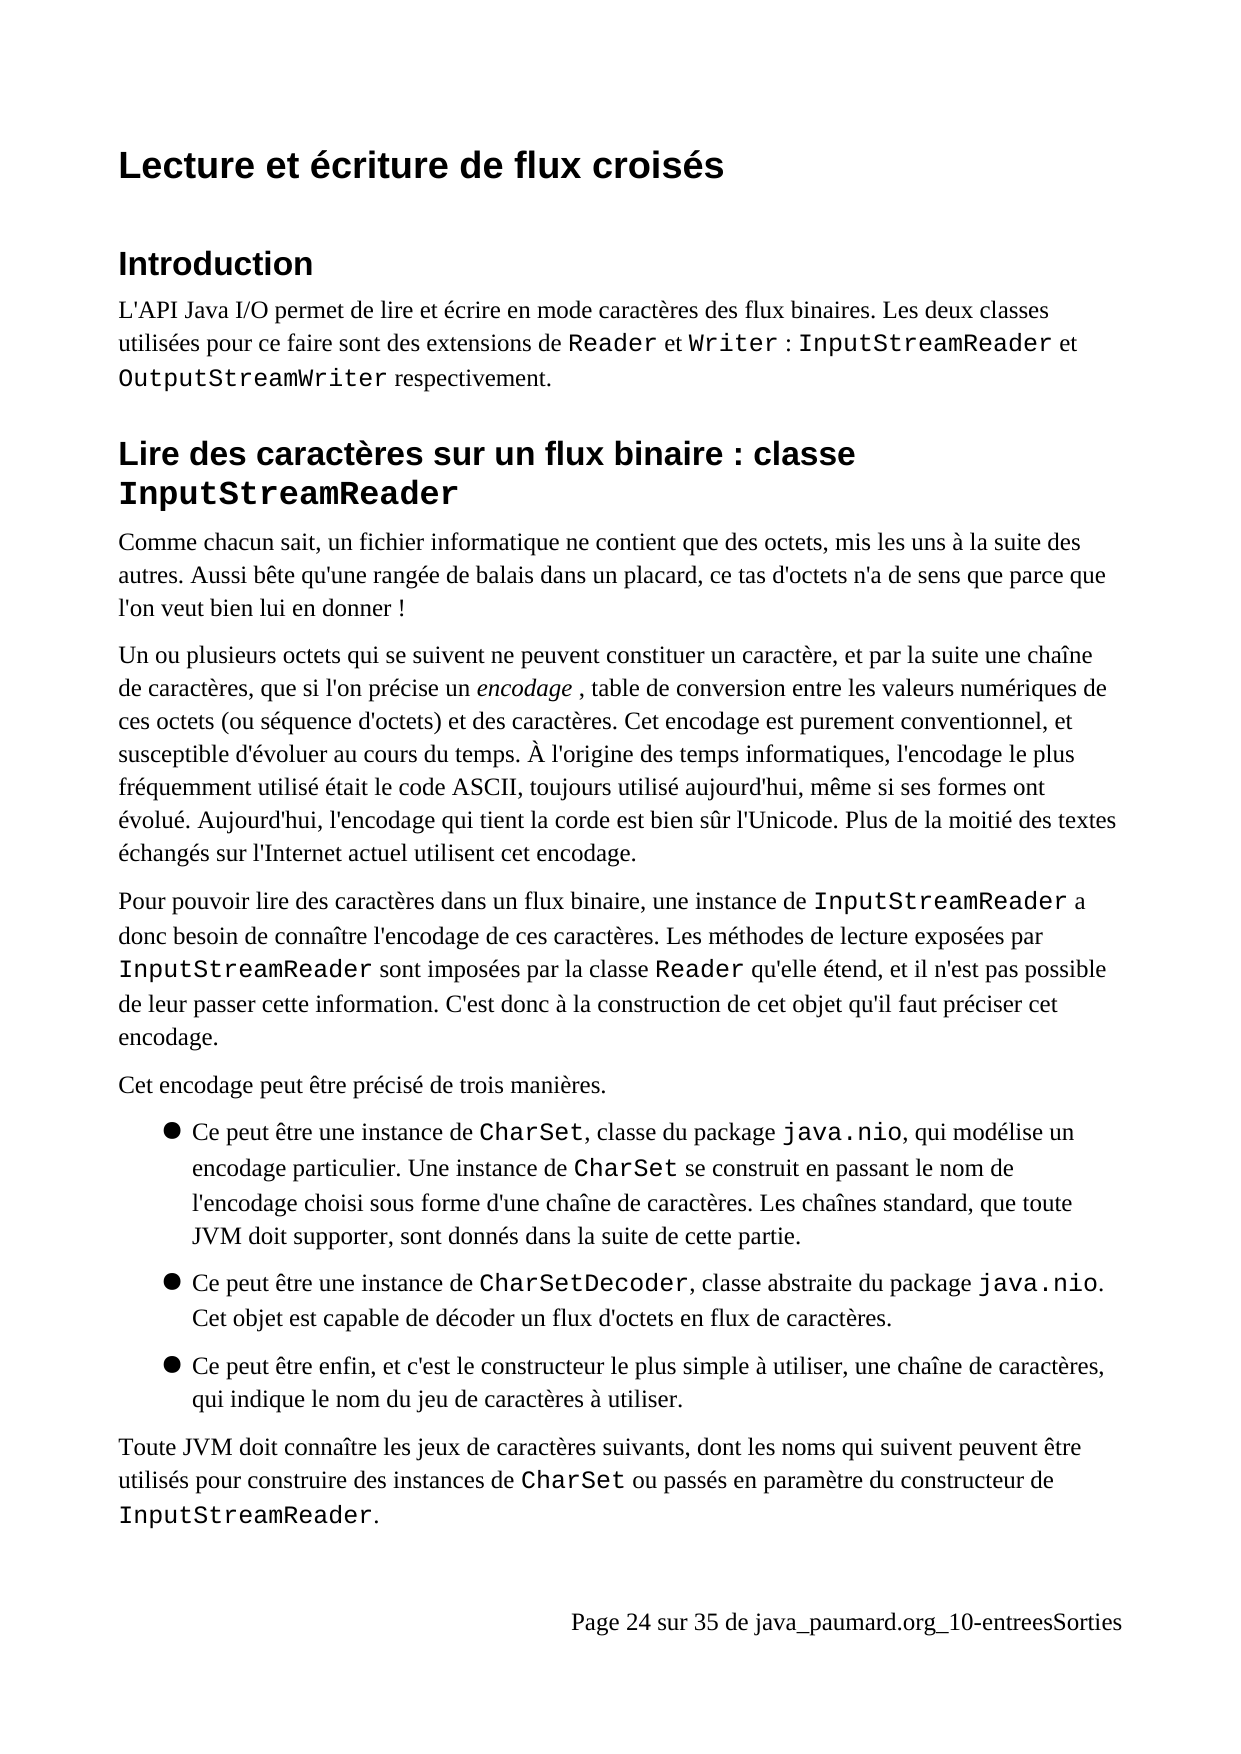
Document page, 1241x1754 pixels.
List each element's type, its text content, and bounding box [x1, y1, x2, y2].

text Un ou plusieurs octets qui se suivent ne peuvent constituer un caractère, et par la suite une chaîne de caractères, que si l'on précise un encodage , table de conversion entre les valeurs numériques de ces octets (ou séquence d'octets) et des caractères. Cet encodage est purement conventionnel, et susceptible d'évoluer au cours du temps. À l'origine des temps informatiques, l'encodage le plus fréquemment utilisé était le code ASCII, toujours utilisé aujourd'hui, même si ses formes ont évolué. Aujourd'hui, l'encodage qui tient la corde est bien sûr l'Unicode. Plus de la moitié des textes échangés sur l'Internet actuel utilisent cet encodage. [118, 640, 1122, 867]
list Ce peut être une instance de CharSetDecoder, classe abstraite du package java.nio. Cet objet est capable de décoder un flux d'octets en flux de caractères. [162, 1268, 1122, 1332]
list Ce peut être enfin, et c'est le constructeur le plus simple à utiliser, une chaîne de caractères, qui indique le nom du jeu de caractères à utiliser. [162, 1351, 1122, 1413]
text Comme chacun sait, un fichier informatique ne contient que des octets, mis les uns à la suite des autres. Aussi bête qu'une rangée de balais dans un placard, ce tas d'octets n'a de sens que parce que l'on veut bien lui en donner ! [118, 527, 1122, 621]
subtitle Lecture et écriture de flux croisés [118, 143, 1122, 187]
text Cet encodage peut être précisé de trois manières. [118, 1070, 1122, 1099]
list Ce peut être une instance de CharSet, classe du package java.nio, qui modélise un encodage particulier. Une instance de CharSet se construit en passant le nom de l'encodage choisi sous forme d'une chaîne de caractères. Les chaînes standard, que toute JVM doit supporter, sont donnés dans la suite de cette partie. [162, 1117, 1122, 1249]
text Toute JVM doit connaître les jeux de caractères suivants, dont les noms qui suivent peuvent être utilisés pour construire des instances de CharSet ou passés en paramètre du constructeur de InputStreamReader. [118, 1432, 1122, 1531]
text L'API Java I/O permet de lire et écrire en mode caractères des flux binaires. Les deux classes utilisées pour ce faire sont des extensions de Reader et Writer : InputStreamReader et OutputStreamWriter respectivement. [118, 295, 1122, 394]
subtitle Lire des caractères sur un flux binaire : classe InputStreamReader [118, 434, 1122, 514]
subtitle Introduction [118, 244, 1122, 282]
text Pour pouvoir lire des caractères dans un flux binaire, une instance de InputStreamReader a donc besoin de connaître l'encodage de ces caractères. Les méthodes de lecture exposées par InputStreamReader sont imposées par la classe Reader qu'elle étend, et il n'est pas possible de leur passer cette information. C'est donc à la construction de cet objet qu'il faut préciser cet encodage. [118, 886, 1122, 1051]
